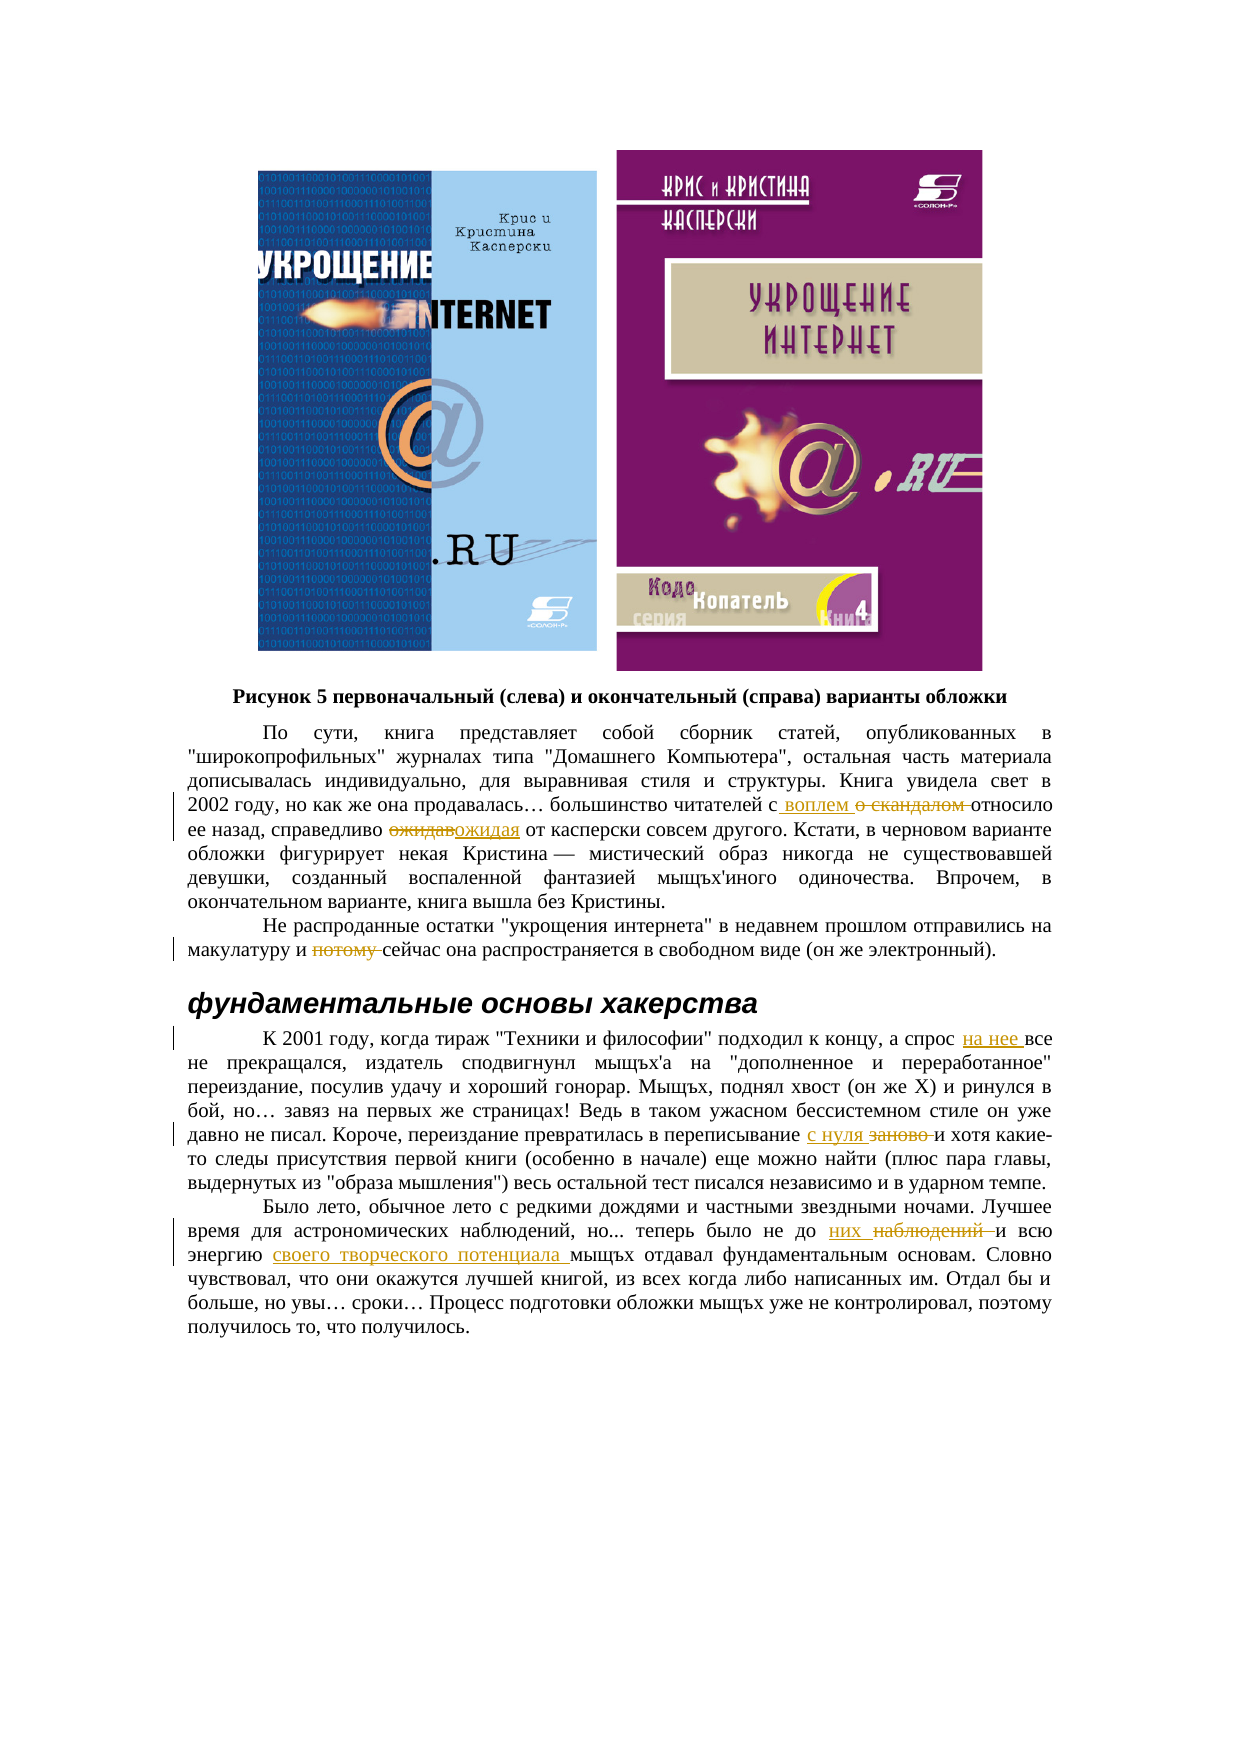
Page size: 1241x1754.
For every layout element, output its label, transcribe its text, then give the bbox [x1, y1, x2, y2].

text Было лето, обычное лето с редкими дождями и частными звездными ночами. Лучшее время для астрономических наблюдений, но... теперь было не до них и всю энергию своего творческого потенциала мыщъх отдавал фундаментальным основам. Словно чувствовал, что они окажутся лучшей книгой, из всех когда либо написанных им. Отдал бы и больше, но увы… сроки… Процесс подготовки обложки мыщъх уже не контролировал, поэтому получилось то, что получилось. [187, 1194, 1053, 1338]
text Рисунок 5 первоначальный (слева) и окончательный (справа) варианты обложки [187, 684, 1053, 708]
text По сути, книга представляет собой сборник статей, опубликованных в "широкопрофильных" журналах типа "Домашнего Компьютера", остальная часть материала дописывалась индивидуально, для выравнивая стиля и структуры. Книга увидела свет в 2002 году, но как же она продавалась… большинство читателей с воплем относило ее назад, справедливо ожидая от касперски совсем другого. Кстати, в черновом варианте обложки фигурирует некая Кристина — мистический образ никогда не существовавшей девушки, созданный воспаленной фантазией мыщъх'иного одиночества. Впрочем, в окончательном варианте, книга вышла без Кристины. [187, 720, 1053, 913]
text К 2001 году, когда тираж "Техники и философии" подходил к концу, а спрос на нее все не прекращался, издатель сподвигнунл мыщъх'а на "дополненное и переработанное" переиздание, посулив удачу и хороший гонорар. Мыщъх, поднял хвост (он же Х) и ринулся в бой, но… завяз на первых же страницах! Ведь в таком ужасном бессистемном стиле он уже давно не писал. Короче, переиздание превратилась в переписывание с нуля и хотя какие-то следы присутствия первой книги (особенно в начале) еще можно найти (плюс пара главы, выдернутых из "образа мышления") весь остальной тест писался независимо и в ударном темпе. [187, 1026, 1053, 1194]
picture [258, 150, 983, 671]
subtitle фундаментальные основы хакерства [187, 986, 1053, 1019]
text Не распроданные остатки "укрощения интернета" в недавнем прошлом отправились на макулатуру и сейчас она распространяется в свободном виде (он же электронный). [187, 913, 1053, 961]
